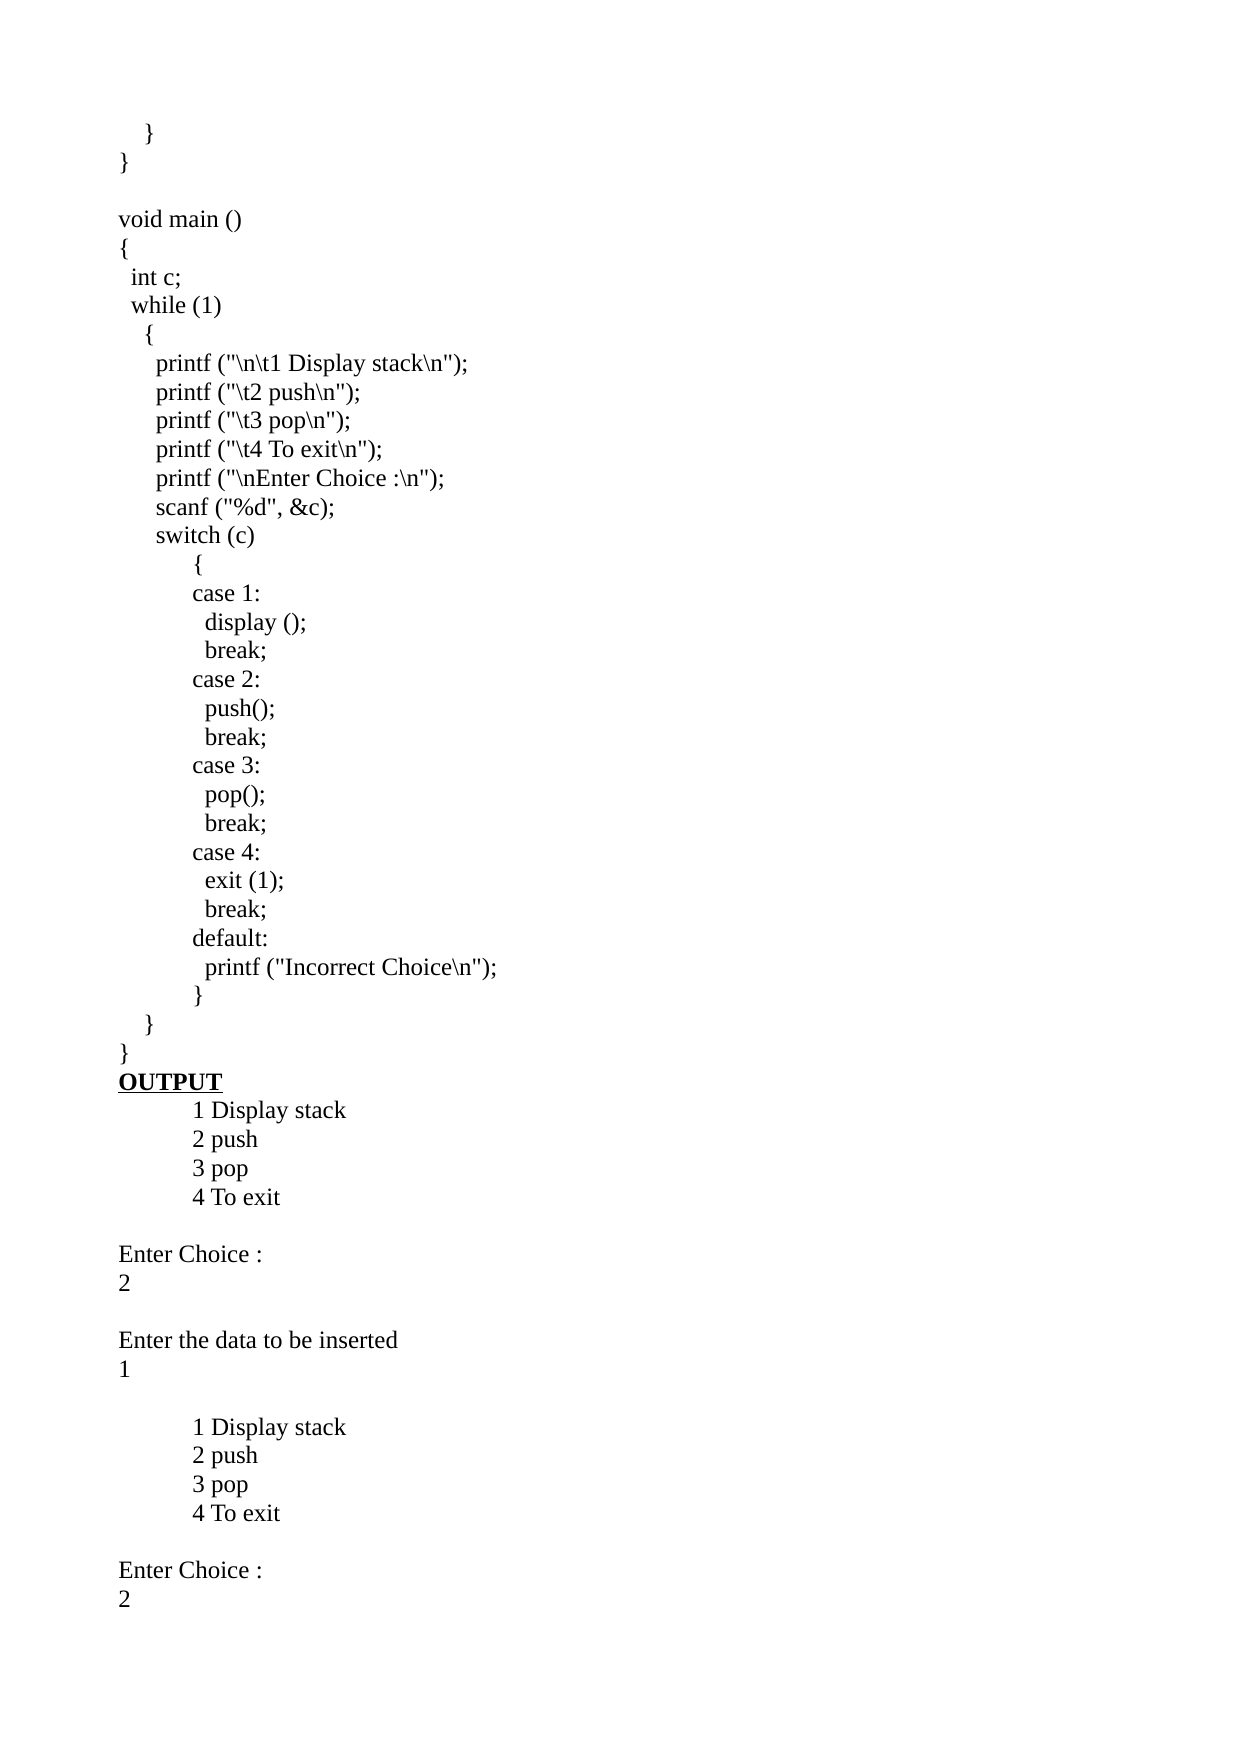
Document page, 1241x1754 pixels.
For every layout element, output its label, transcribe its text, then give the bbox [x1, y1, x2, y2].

text } [118, 118, 1122, 147]
text Enter the data to be inserted [118, 1326, 1122, 1354]
text case 2: [118, 664, 1122, 693]
text { [118, 233, 1122, 262]
text 1 Display stack [118, 1096, 1122, 1124]
text case 3: [118, 751, 1122, 779]
text scanf ("%d", &c); [118, 492, 1122, 521]
text OUTPUT [118, 1067, 1122, 1096]
text switch (c) [118, 521, 1122, 549]
text 1 [118, 1354, 1122, 1383]
text 2 push [118, 1124, 1122, 1153]
text void main () [118, 204, 1122, 233]
text Enter Choice : [118, 1556, 1122, 1584]
text default: [118, 923, 1122, 952]
text 2 [118, 1268, 1122, 1297]
text exit (1); [118, 866, 1122, 894]
text int c; [118, 262, 1122, 291]
text pop(); [118, 779, 1122, 808]
text printf ("\t2 push\n"); [118, 377, 1122, 406]
text } [118, 981, 1122, 1009]
text 2 [118, 1584, 1122, 1613]
text 3 pop [118, 1153, 1122, 1182]
text break; [118, 722, 1122, 751]
text case 4: [118, 837, 1122, 866]
text 3 pop [118, 1469, 1122, 1498]
text printf ("\t4 To exit\n"); [118, 434, 1122, 463]
text 4 To exit [118, 1498, 1122, 1527]
text 4 To exit [118, 1182, 1122, 1211]
text { [118, 319, 1122, 348]
text } [118, 1009, 1122, 1038]
text push(); [118, 693, 1122, 722]
text printf ("\n\t1 Display stack\n"); [118, 348, 1122, 377]
text display (); [118, 607, 1122, 636]
text case 1: [118, 578, 1122, 607]
text } [118, 1038, 1122, 1067]
text { [118, 549, 1122, 578]
text } [118, 147, 1122, 176]
text printf ("\t3 pop\n"); [118, 406, 1122, 434]
text printf ("Incorrect Choice\n"); [118, 952, 1122, 981]
text 1 Display stack [118, 1412, 1122, 1441]
text break; [118, 894, 1122, 923]
text break; [118, 808, 1122, 837]
text Enter Choice : [118, 1239, 1122, 1268]
text break; [118, 636, 1122, 664]
text while (1) [118, 291, 1122, 319]
text 2 push [118, 1441, 1122, 1469]
text printf ("\nEnter Choice :\n"); [118, 463, 1122, 492]
